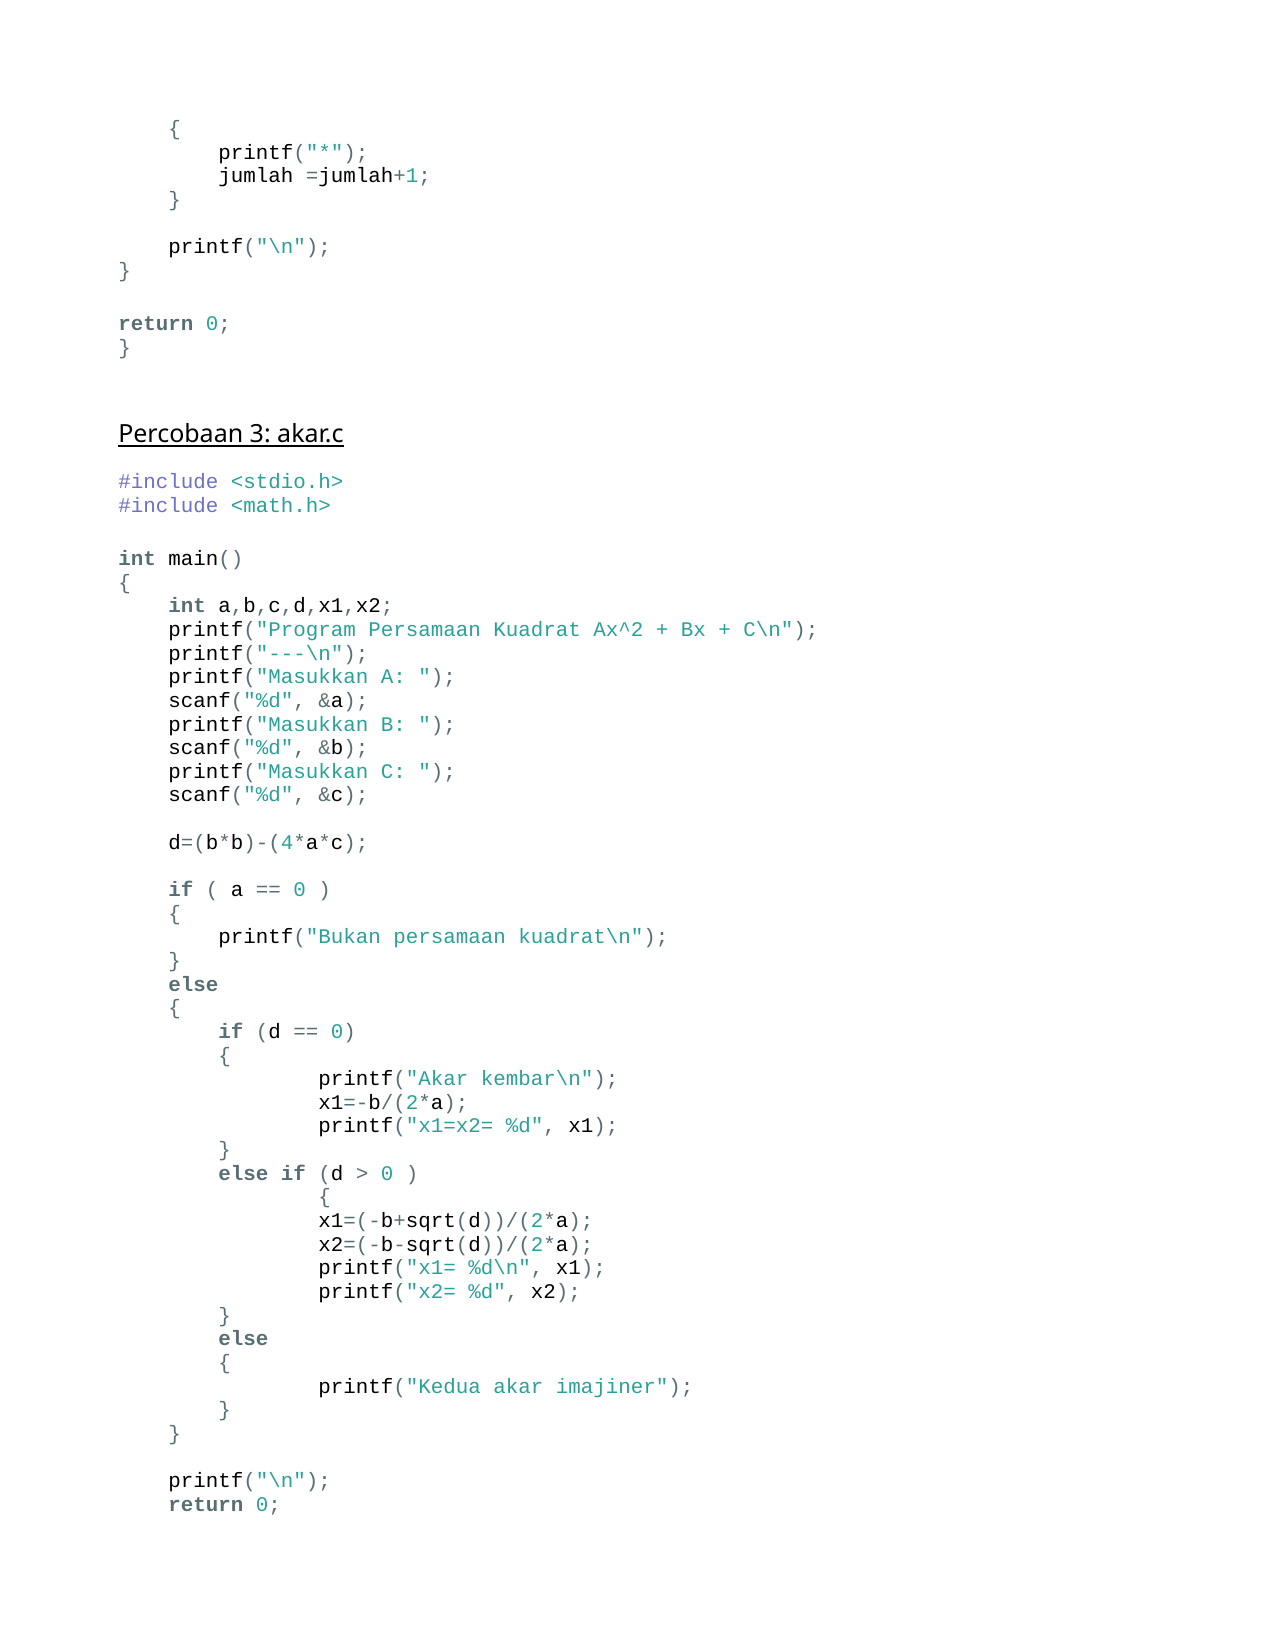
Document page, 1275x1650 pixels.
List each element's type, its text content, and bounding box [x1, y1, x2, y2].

text printf("Program Persamaan Kuadrat Ax^2 + Bx + C\n"); [118, 619, 1157, 643]
text printf("x1=x2= %d", x1); [118, 1116, 1157, 1139]
text printf("\n"); [118, 236, 1157, 260]
text return 0; [118, 313, 1157, 337]
text printf("Akar kembar\n"); [118, 1068, 1157, 1092]
text x1=(-b+sqrt(d))/(2*a); [118, 1210, 1157, 1234]
text printf("*"); [118, 142, 1157, 165]
text Percobaan 3: akar.c [118, 416, 1157, 450]
text } [118, 1399, 1157, 1423]
text } [118, 1305, 1157, 1328]
text #include <math.h> [118, 495, 1157, 518]
text { [118, 118, 1157, 142]
text if (d == 0) [118, 1021, 1157, 1044]
text x2=(-b-sqrt(d))/(2*a); [118, 1234, 1157, 1257]
text d=(b*b)-(4*a*c); [118, 832, 1157, 855]
text printf("x2= %d", x2); [118, 1281, 1157, 1305]
text printf("---\n"); [118, 643, 1157, 666]
text printf("x1= %d\n", x1); [118, 1257, 1157, 1281]
text { [118, 1044, 1157, 1068]
text printf("Masukkan B: "); [118, 713, 1157, 737]
text else if (d > 0 ) [118, 1163, 1157, 1186]
text else [118, 974, 1157, 997]
text { [118, 1186, 1157, 1210]
text } [118, 337, 1157, 360]
text x1=-b/(2*a); [118, 1092, 1157, 1116]
text return 0; [118, 1494, 1157, 1517]
text #include <stdio.h> [118, 471, 1157, 495]
text printf("Masukkan A: "); [118, 666, 1157, 690]
text scanf("%d", &c); [118, 784, 1157, 808]
text printf("Bukan persamaan kuadrat\n"); [118, 926, 1157, 950]
text printf("Kedua akar imajiner"); [118, 1376, 1157, 1399]
text scanf("%d", &a); [118, 690, 1157, 713]
text scanf("%d", &b); [118, 737, 1157, 761]
text else [118, 1328, 1157, 1352]
text } [118, 260, 1157, 284]
text { [118, 903, 1157, 926]
text } [118, 1139, 1157, 1163]
text int main() [118, 548, 1157, 572]
text printf("Masukkan C: "); [118, 761, 1157, 784]
text { [118, 572, 1157, 595]
text } [118, 1423, 1157, 1447]
text } [118, 950, 1157, 974]
text if ( a == 0 ) [118, 879, 1157, 903]
text jumlah =jumlah+1; [118, 165, 1157, 189]
text } [118, 189, 1157, 213]
text { [118, 1352, 1157, 1376]
text int a,b,c,d,x1,x2; [118, 595, 1157, 619]
text { [118, 997, 1157, 1021]
text printf("\n"); [118, 1470, 1157, 1494]
